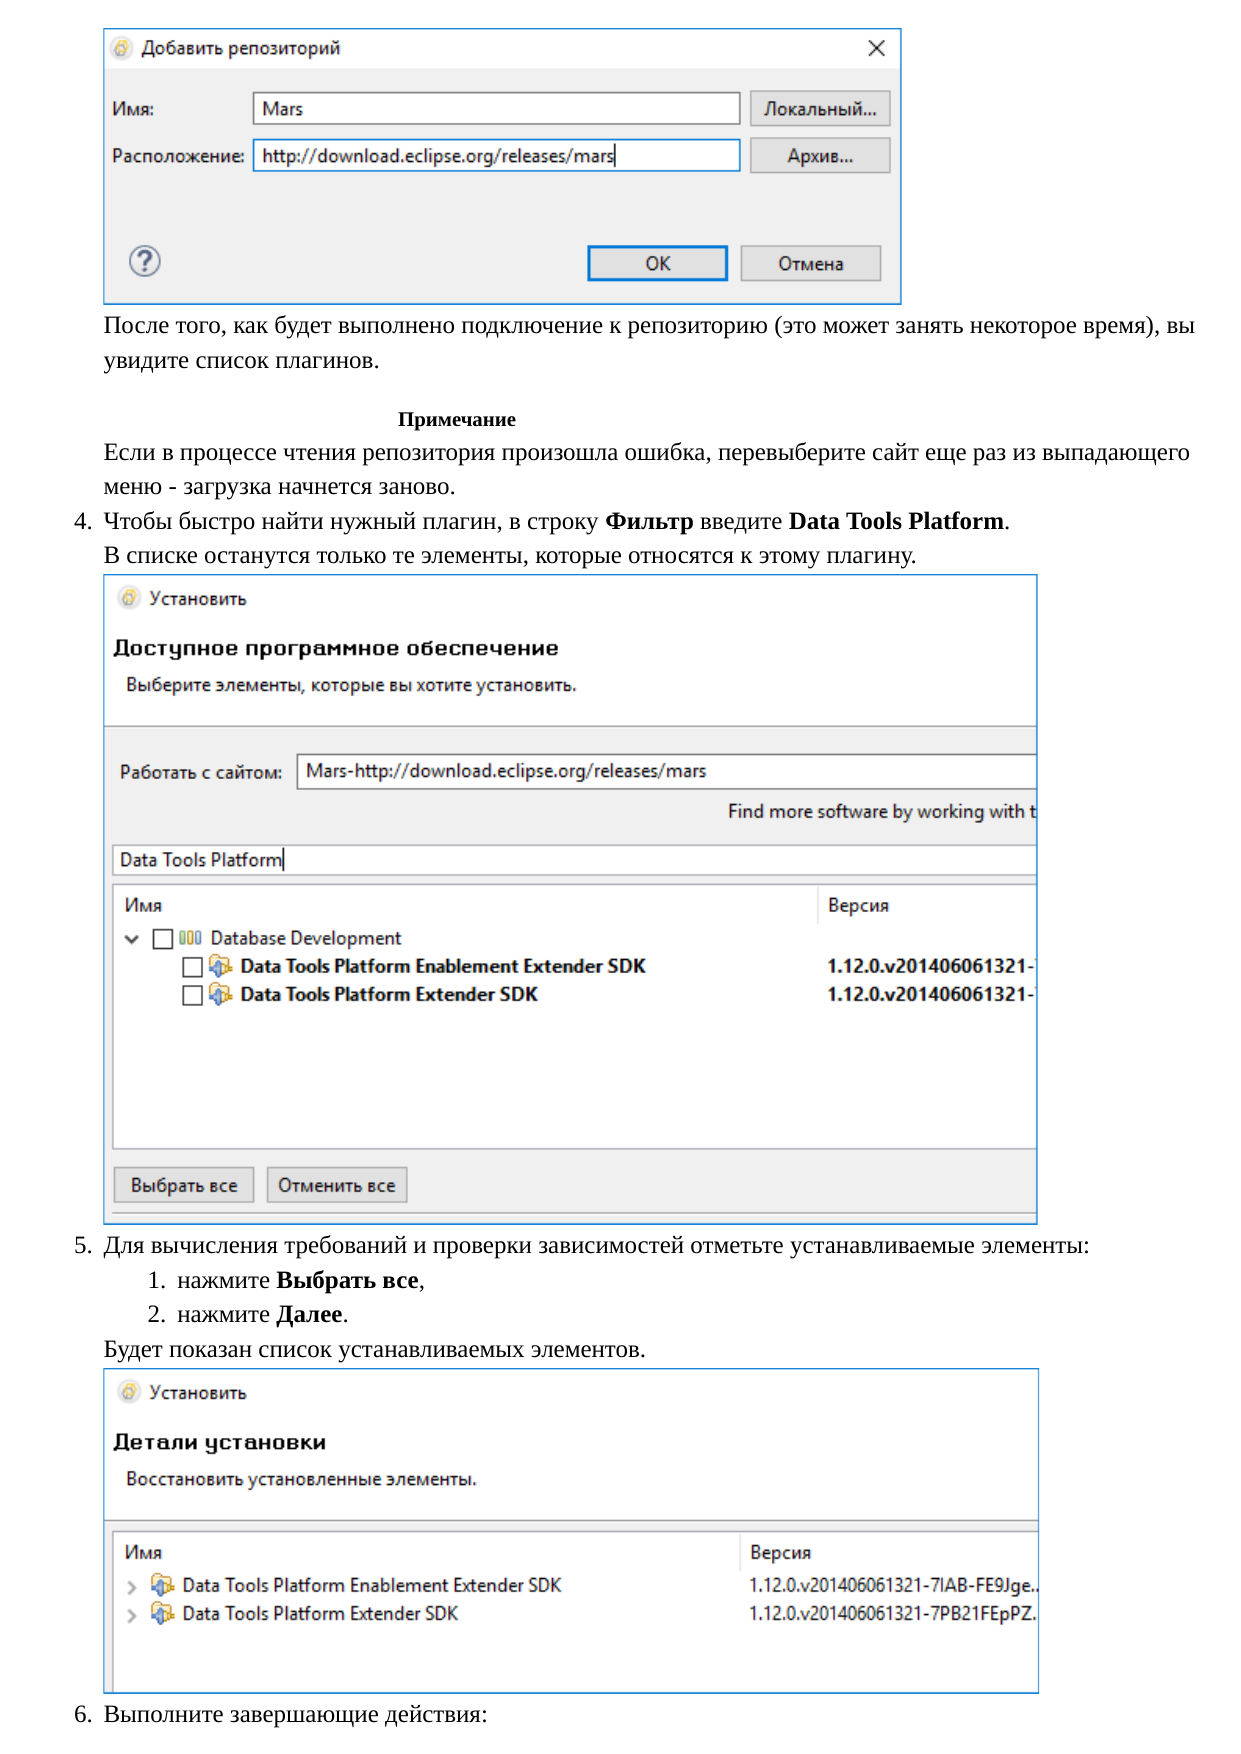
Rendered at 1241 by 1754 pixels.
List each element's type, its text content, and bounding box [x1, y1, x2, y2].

list Чтобы быстро найти нужный плагин, в строку Фильтр введите Data Tools Platform. [74, 506, 1211, 534]
list Для вычисления требований и проверки зависимостей отметьте устанавливаемые элементы: [74, 1230, 1211, 1259]
list Если в процессе чтения репозитория произошла ошибка, перевыберите сайт еще раз из выпадающего меню - загрузка начнется заново. [74, 437, 1211, 500]
list нажмите Выбрать все, [147, 1265, 1211, 1294]
picture [103, 1368, 1040, 1694]
picture [103, 28, 902, 305]
subtitle Примечание [368, 406, 1211, 431]
list нажмите Далее. [147, 1299, 1211, 1328]
picture [103, 574, 1038, 1225]
list Будет показан список устанавливаемых элементов. [74, 1334, 1211, 1363]
list После того, как будет выполнено подключение к репозиторию (это может занять некоторое время), вы увидите список плагинов. [74, 310, 1211, 374]
list Выполните завершающие действия: [74, 1699, 1211, 1728]
list В списке останутся только те элементы, которые относятся к этому плагину. [74, 540, 1211, 569]
